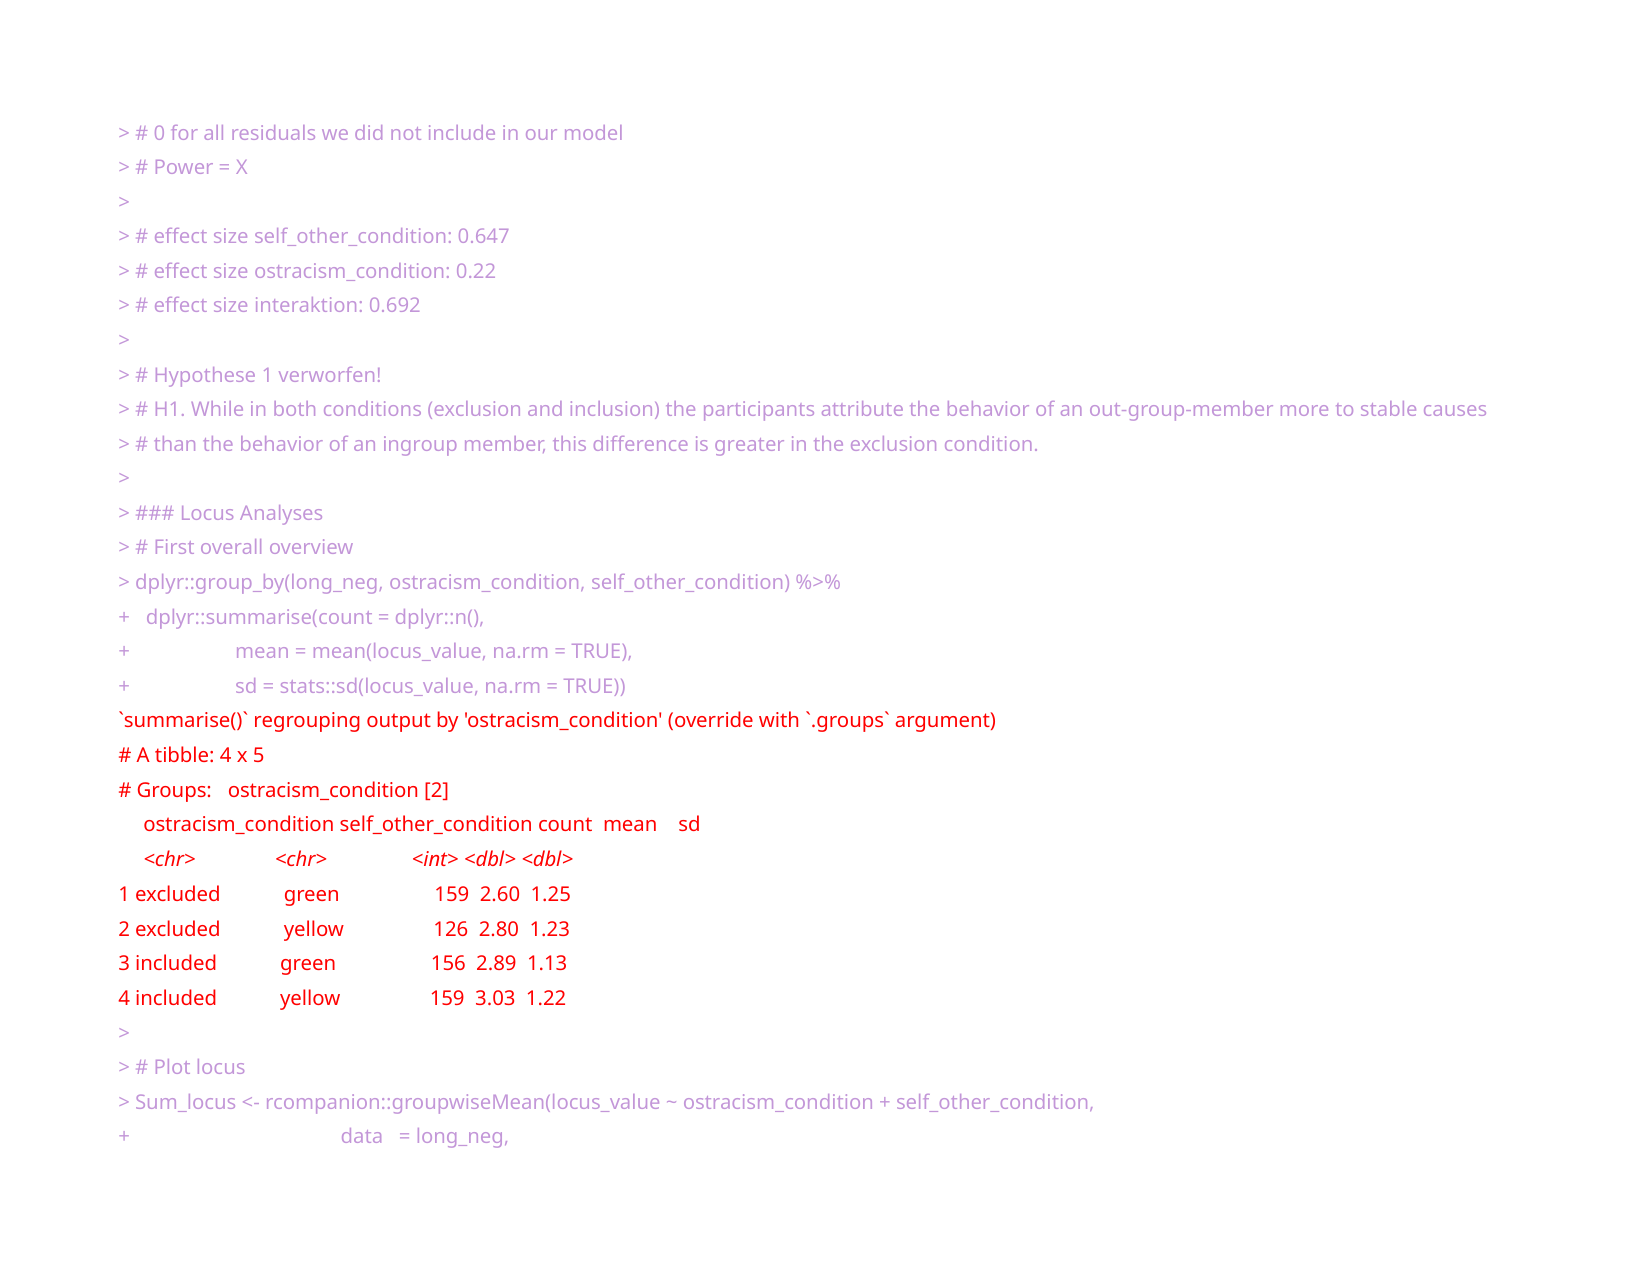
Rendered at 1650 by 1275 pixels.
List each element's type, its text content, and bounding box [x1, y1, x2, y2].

text <chr> <chr> <int> <dbl> <dbl> [118, 845, 1532, 873]
text > # Plot locus [118, 1053, 1532, 1080]
text > ### Locus Analyses [118, 498, 1532, 526]
text # A tibble: 4 x 5 [118, 741, 1532, 768]
text > [118, 464, 1532, 492]
text + data = long_neg, [118, 1122, 1532, 1149]
text # Groups: ostracism_condition [2] [118, 775, 1532, 803]
text `summarise()` regrouping output by 'ostracism_condition' (override with `.groups` argument) [118, 706, 1532, 734]
text + mean = mean(locus_value, na.rm = TRUE), [118, 637, 1532, 664]
text > # H1. While in both conditions (exclusion and inclusion) the participants attribute the behavior of an out-group-member more to stable causes [118, 395, 1532, 422]
text > # Power = X [118, 153, 1532, 180]
text + sd = stats::sd(locus_value, na.rm = TRUE)) [118, 671, 1532, 699]
text 2 excluded yellow 126 2.80 1.23 [118, 914, 1532, 942]
text > dplyr::group_by(long_neg, ostracism_condition, self_other_condition) %>% [118, 568, 1532, 595]
text > # effect size self_other_condition: 0.647 [118, 222, 1532, 249]
text 1 excluded green 159 2.60 1.25 [118, 880, 1532, 907]
text + dplyr::summarise(count = dplyr::n(), [118, 602, 1532, 630]
text > [118, 326, 1532, 353]
text 3 included green 156 2.89 1.13 [118, 949, 1532, 977]
text > [118, 187, 1532, 215]
text > # 0 for all residuals we did not include in our model [118, 118, 1532, 146]
text > # effect size ostracism_condition: 0.22 [118, 256, 1532, 284]
text ostracism_condition self_other_condition count mean sd [118, 810, 1532, 838]
text > # Hypothese 1 verworfen! [118, 360, 1532, 388]
text > [118, 1018, 1532, 1046]
text > # effect size interaktion: 0.692 [118, 291, 1532, 319]
text > # than the behavior of an ingroup member, this difference is greater in the exclusion condition. [118, 429, 1532, 457]
text > # First overall overview [118, 533, 1532, 561]
text 4 included yellow 159 3.03 1.22 [118, 983, 1532, 1011]
text > Sum_locus <- rcompanion::groupwiseMean(locus_value ~ ostracism_condition + self_other_condition, [118, 1087, 1532, 1115]
